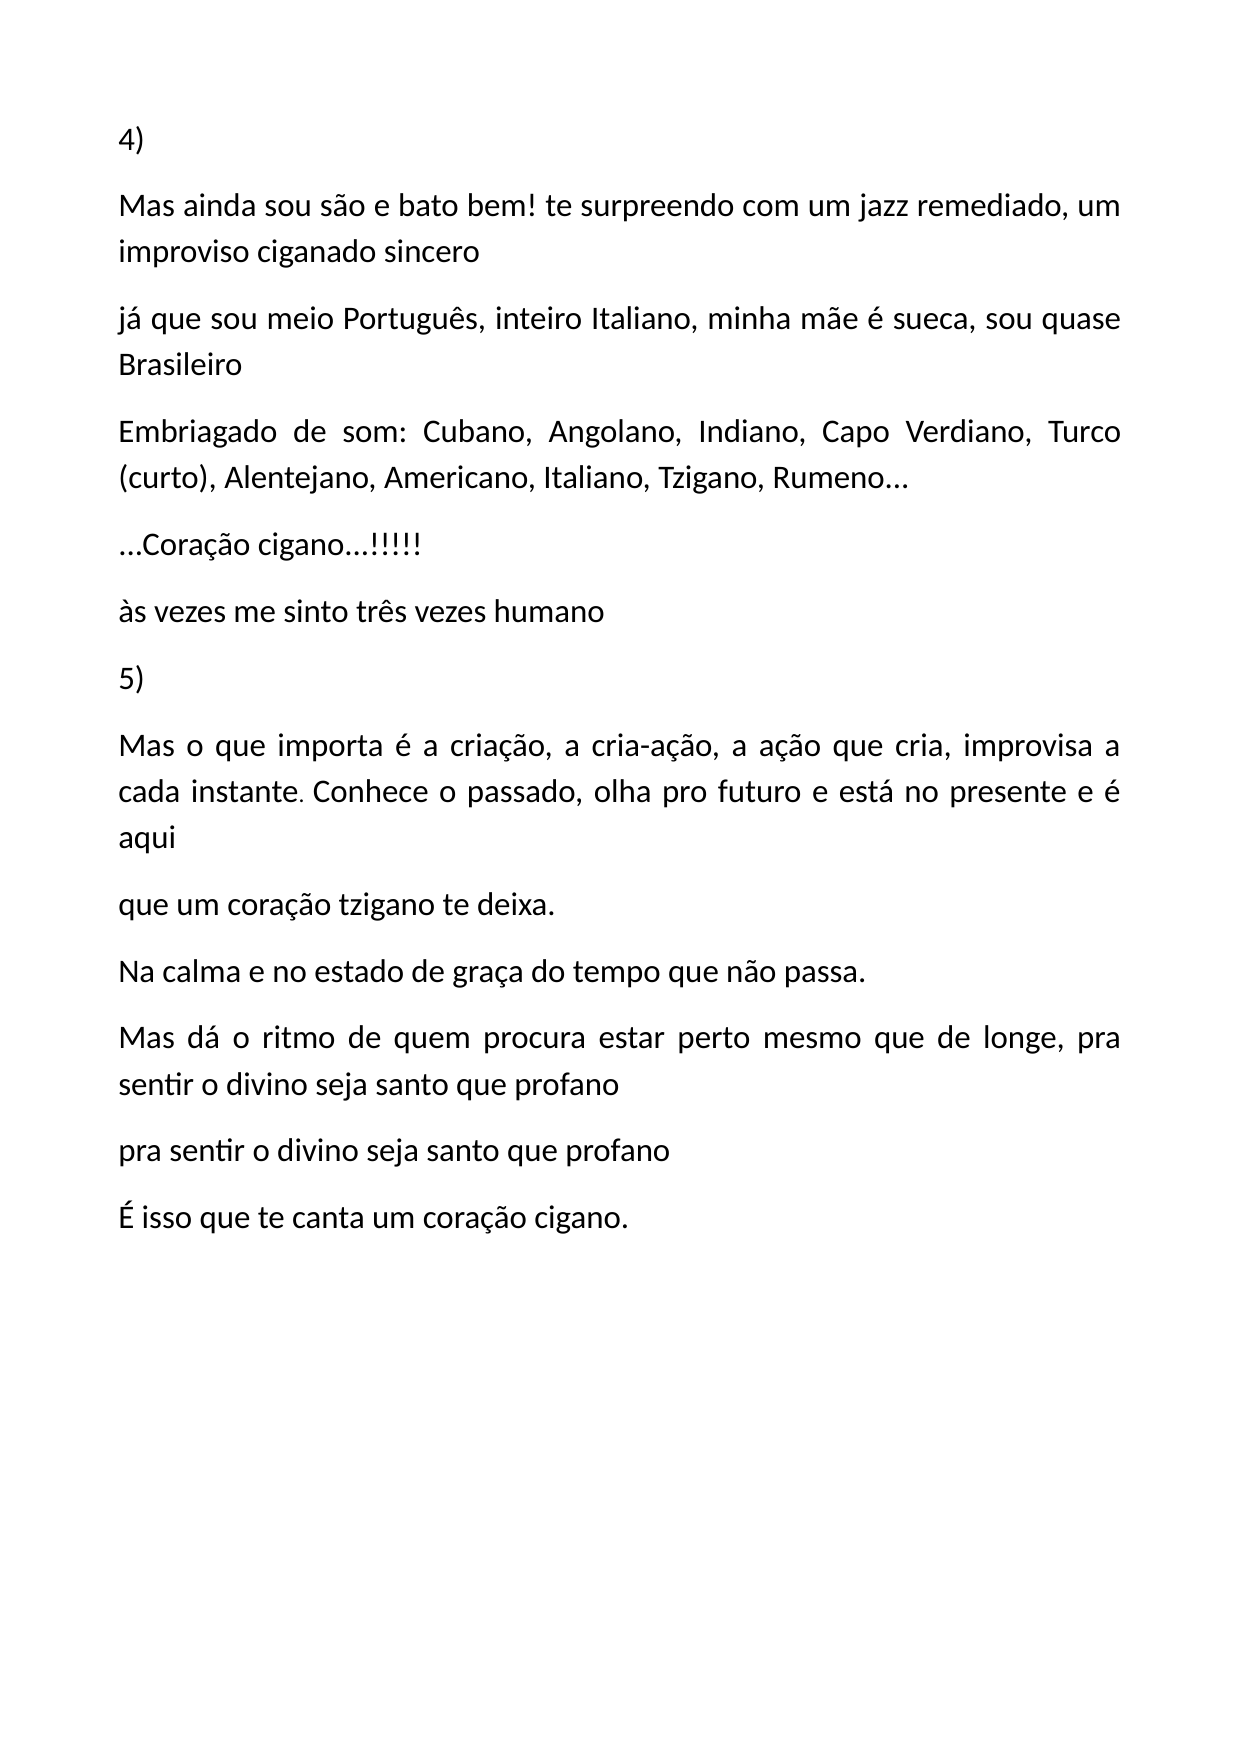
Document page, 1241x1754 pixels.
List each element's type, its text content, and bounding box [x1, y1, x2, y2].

text Mas ainda sou são e bato bem! te surpreendo com um jazz remediado, um improviso ciganado sincero [118, 185, 1122, 271]
text Mas dá o ritmo de quem procura estar perto mesmo que de longe, pra sentir o divino seja santo que profano [118, 1017, 1122, 1103]
text que um coração tzigano te deixa. [118, 883, 1122, 923]
text Mas o que importa é a criação, a cria-ação, a ação que cria, improvisa a cada instante. Conhece o passado, olha pro futuro e está no presente e é aqui [118, 724, 1122, 857]
text É isso que te canta um coração cigano. [118, 1197, 1122, 1237]
text Na calma e no estado de graça do tempo que não passa. [118, 950, 1122, 990]
text ...Coração cigano...!!!!! [118, 524, 1122, 564]
text 4) [118, 118, 1122, 158]
text já que sou meio Português, inteiro Italiano, minha mãe é sueca, sou quase Brasileiro [118, 298, 1122, 384]
text às vezes me sinto três vezes humano [118, 591, 1122, 631]
text 5) [118, 657, 1122, 698]
text pra sentir o divino seja santo que profano [118, 1130, 1122, 1170]
text Embriagado de som: Cubano, Angolano, Indiano, Capo Verdiano, Turco (curto), Alentejano, Americano, Italiano, Tzigano, Rumeno... [118, 411, 1122, 497]
